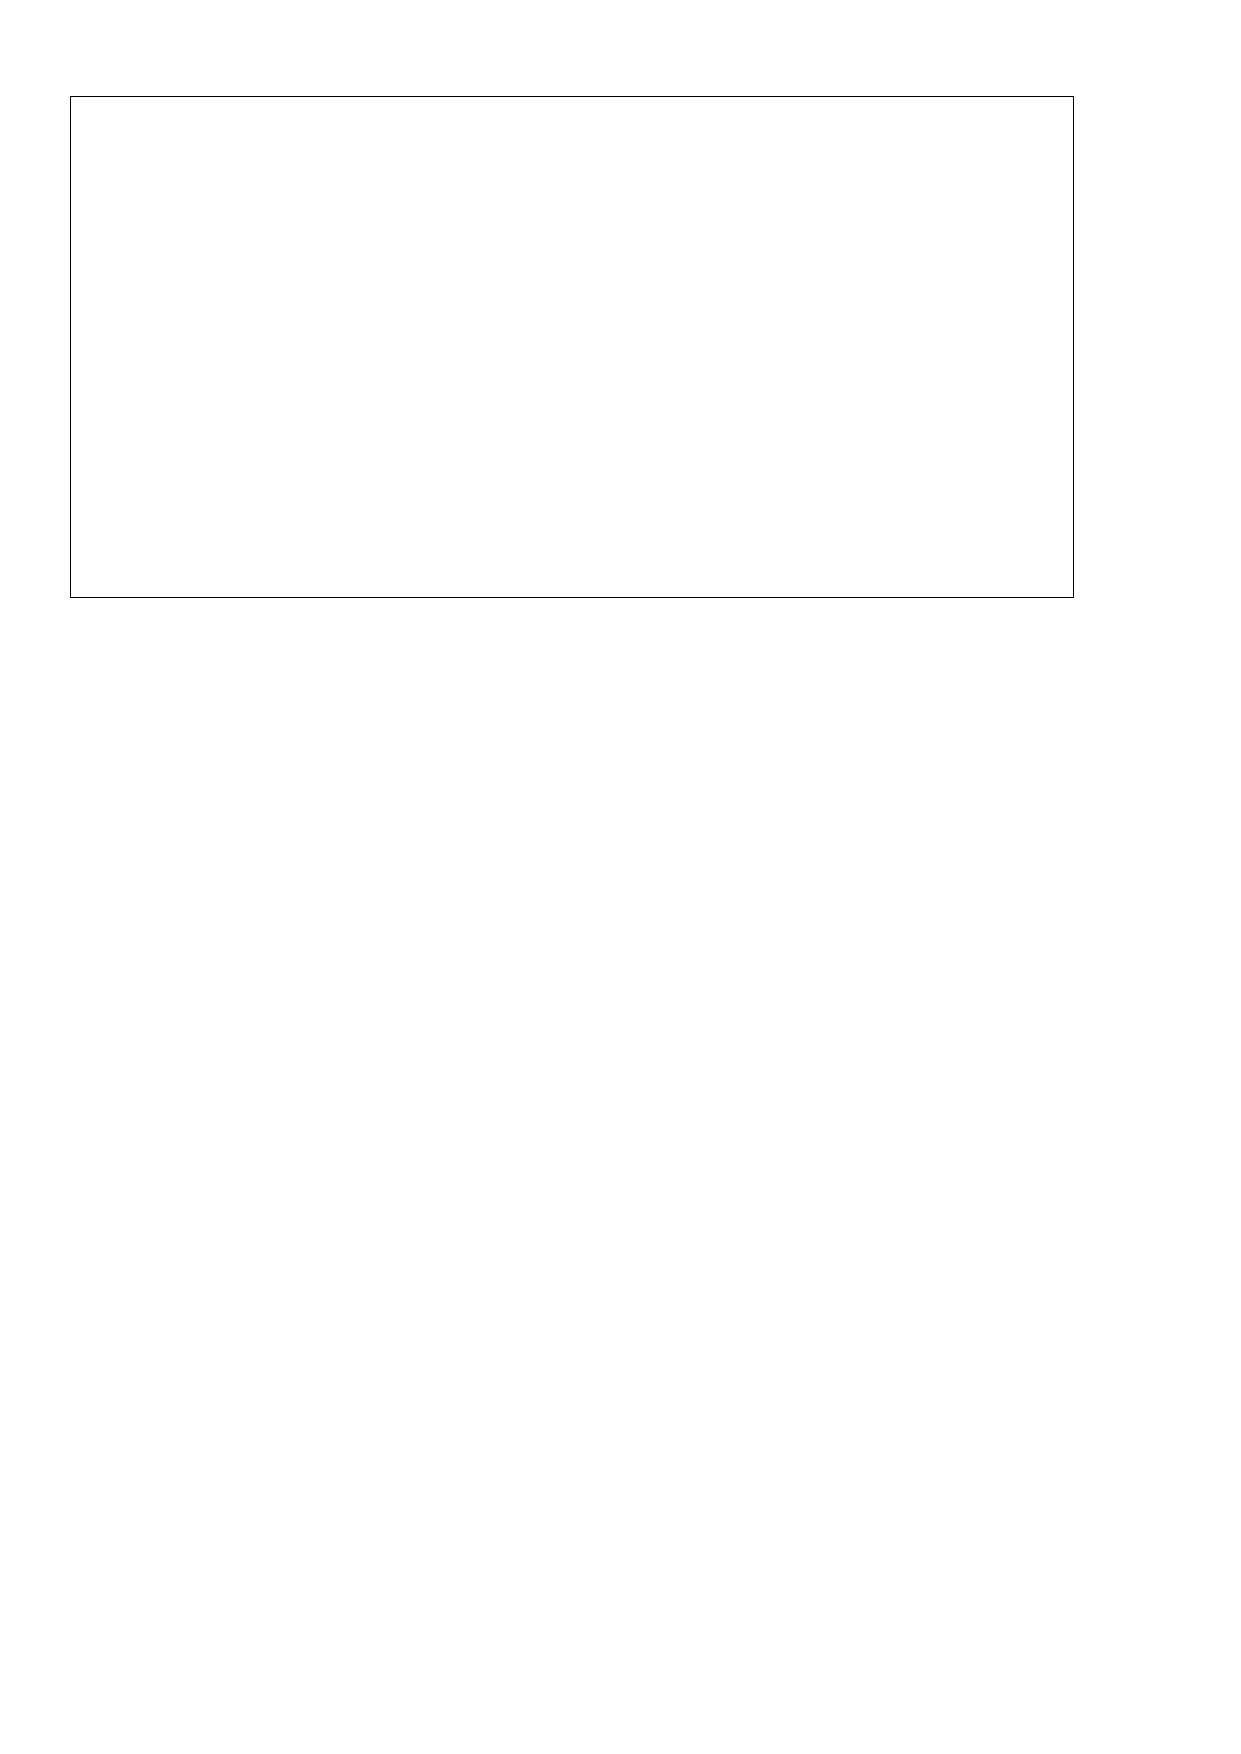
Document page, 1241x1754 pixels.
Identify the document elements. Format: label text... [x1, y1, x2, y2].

table_cell 存簿封面影本 [71, 97, 1073, 597]
